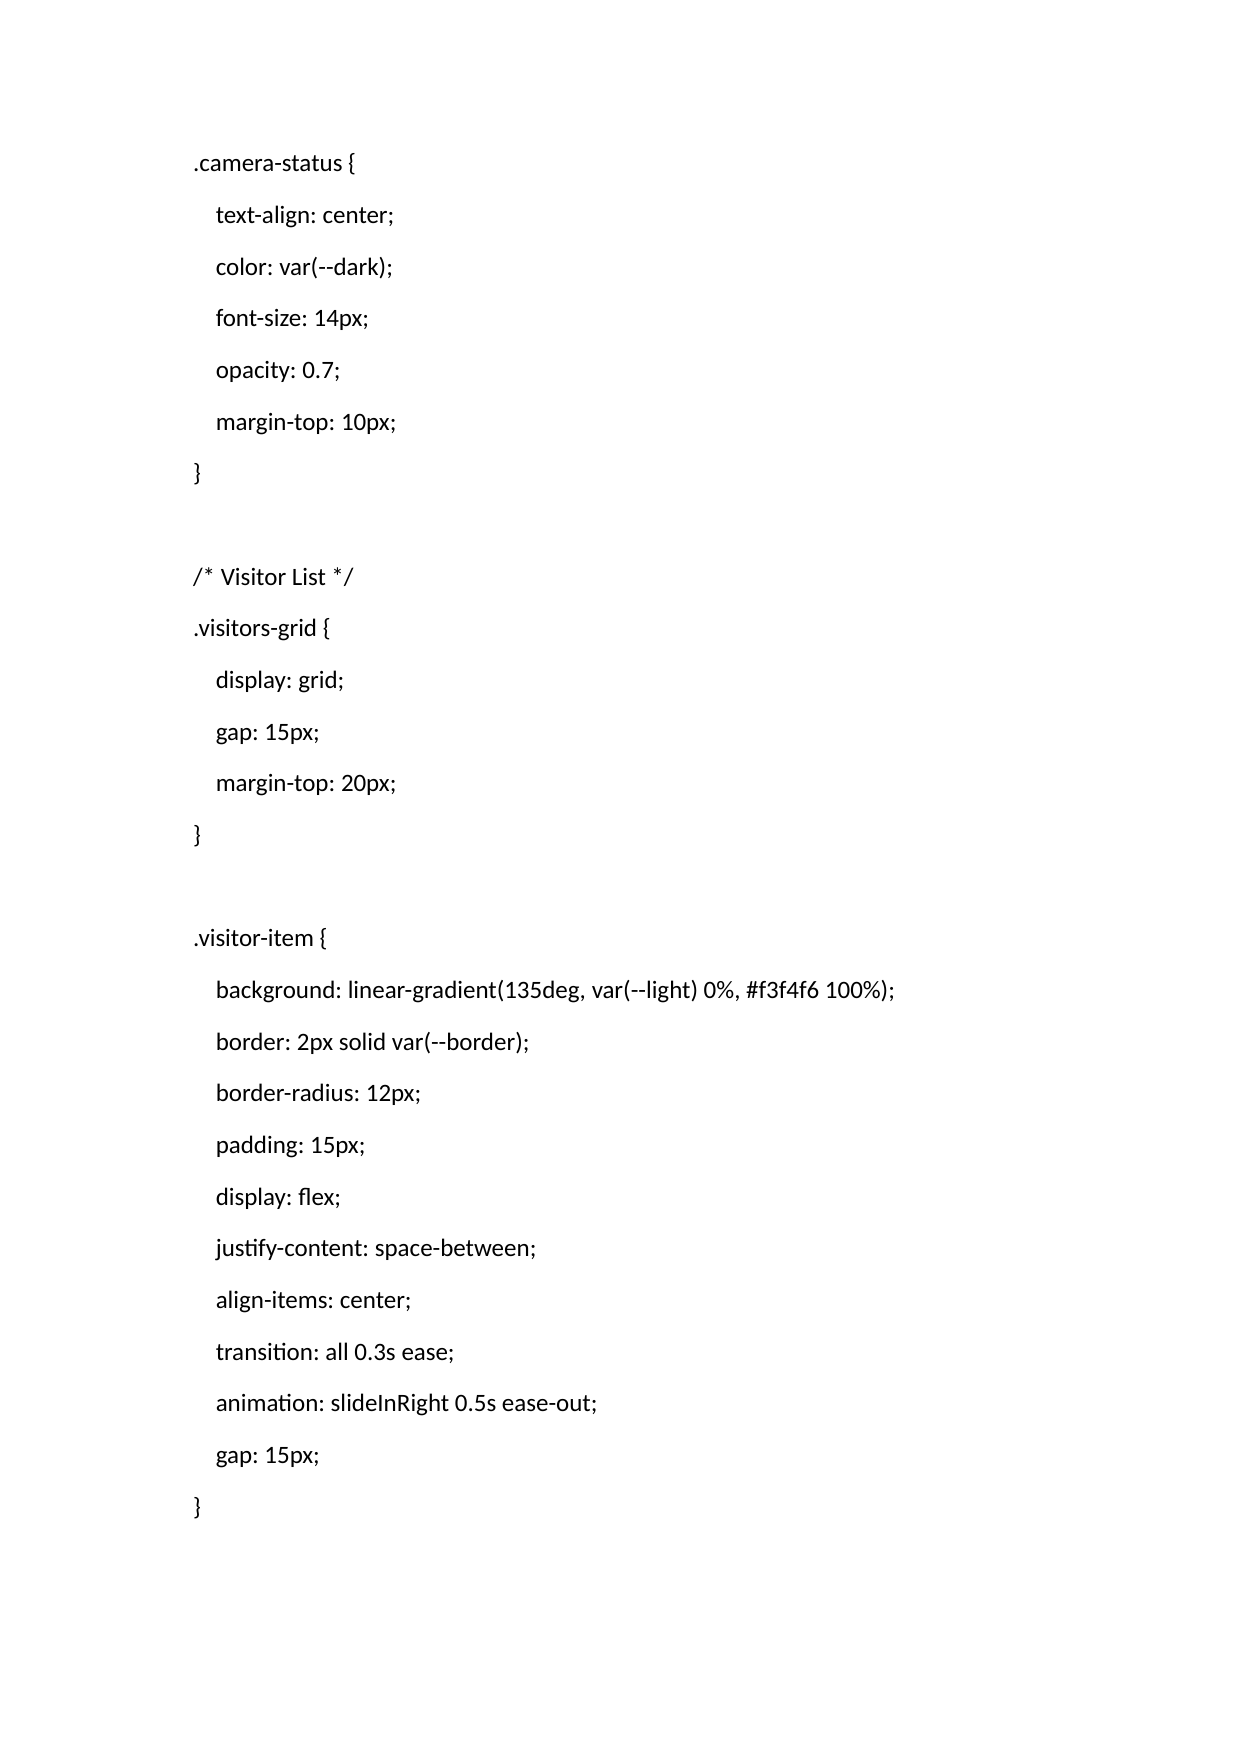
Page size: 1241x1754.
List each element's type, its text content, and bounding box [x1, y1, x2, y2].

text .visitors-grid { [148, 613, 1093, 643]
text } [148, 1491, 1093, 1521]
text /* Visitor List */ [148, 561, 1093, 591]
text border: 2px solid var(--border); [148, 1026, 1093, 1056]
text text-align: center; [148, 199, 1093, 230]
text display: grid; [148, 664, 1093, 695]
text margin-top: 20px; [148, 768, 1093, 798]
text color: var(--dark); [148, 251, 1093, 281]
text .visitor-item { [148, 923, 1093, 953]
text } [148, 819, 1093, 850]
text background: linear-gradient(135deg, var(--light) 0%, #f3f4f6 100%); [148, 974, 1093, 1005]
text } [148, 458, 1093, 488]
text justify-content: space-between; [148, 1233, 1093, 1263]
text border-radius: 12px; [148, 1078, 1093, 1108]
text animation: slideInRight 0.5s ease-out; [148, 1388, 1093, 1418]
text font-size: 14px; [148, 303, 1093, 333]
text padding: 15px; [148, 1129, 1093, 1160]
text display: flex; [148, 1181, 1093, 1211]
text gap: 15px; [148, 1439, 1093, 1470]
text opacity: 0.7; [148, 354, 1093, 385]
text transition: all 0.3s ease; [148, 1336, 1093, 1366]
text margin-top: 10px; [148, 406, 1093, 436]
text .camera-status { [148, 148, 1093, 178]
text align-items: center; [148, 1284, 1093, 1315]
text gap: 15px; [148, 716, 1093, 746]
